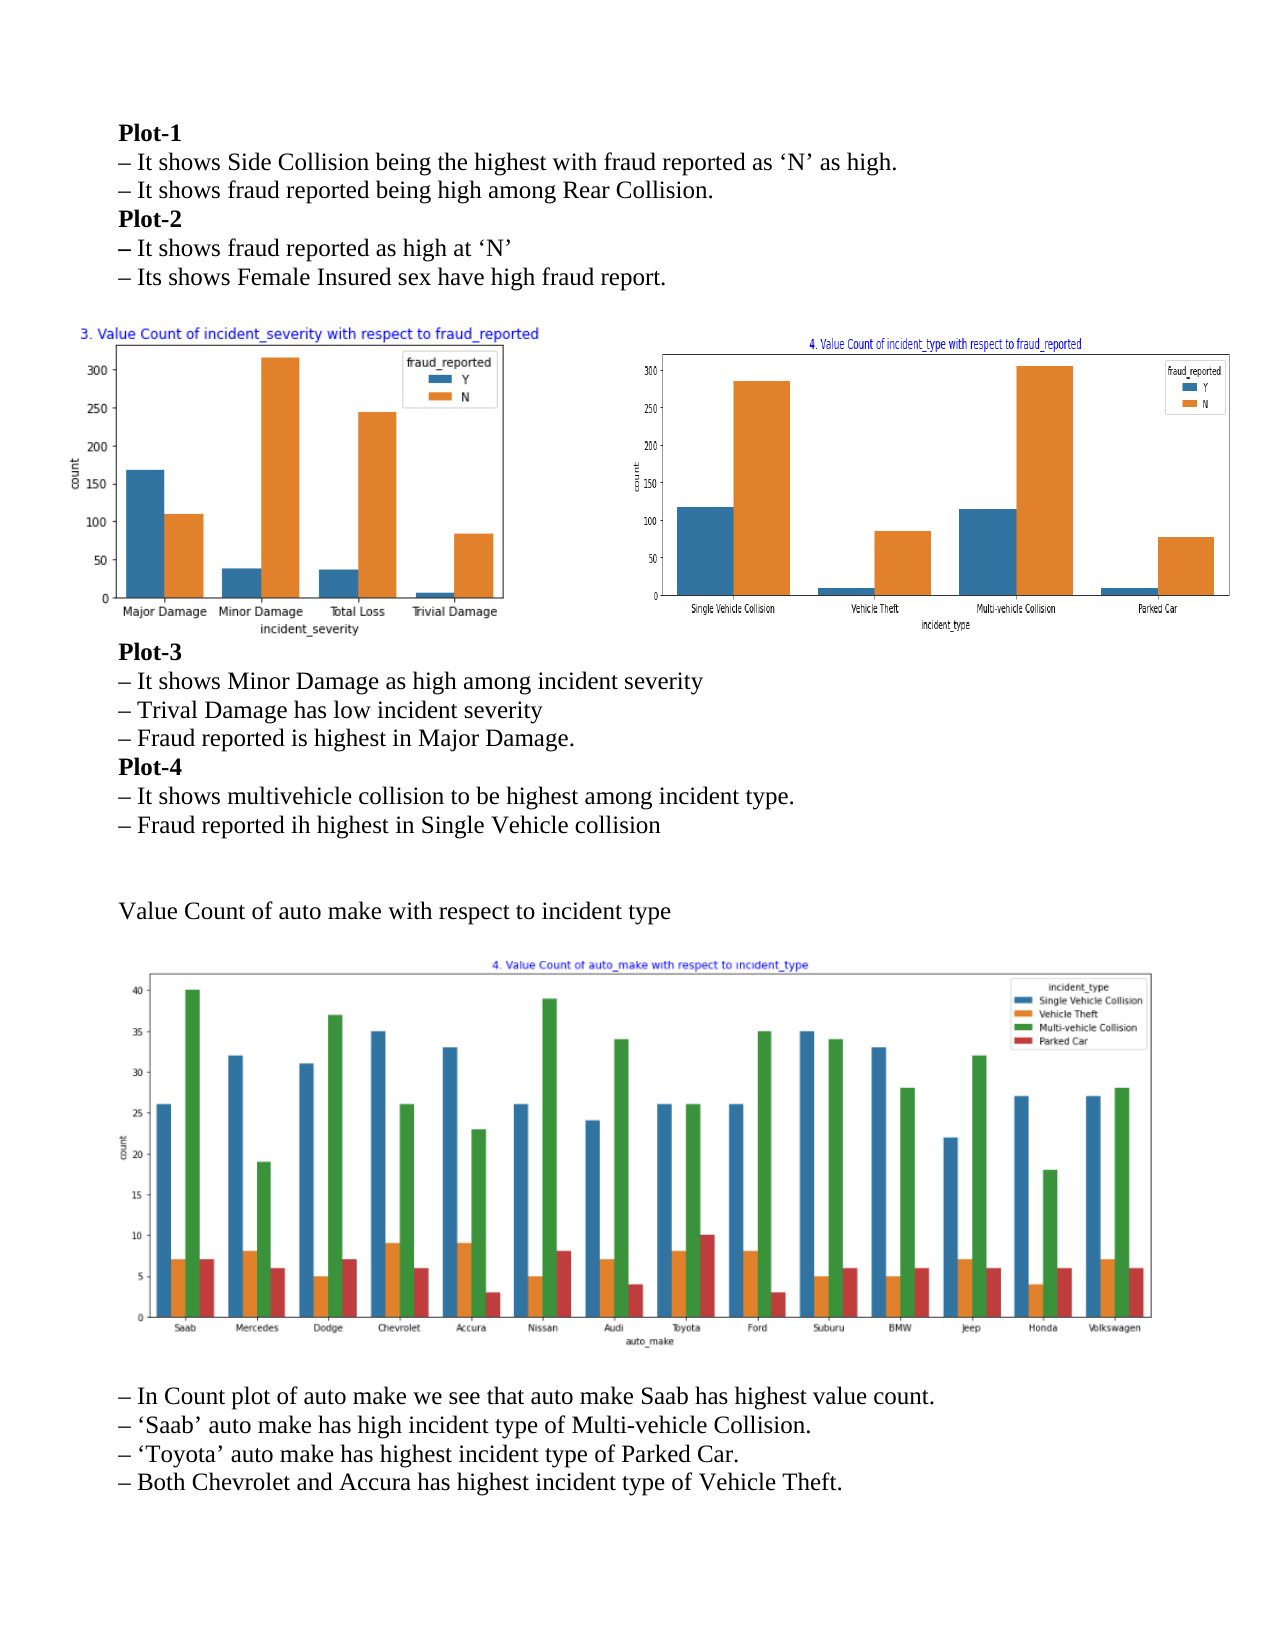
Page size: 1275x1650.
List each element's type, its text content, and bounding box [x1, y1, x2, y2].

text Plot-2 [118, 204, 1157, 233]
text – In Count plot of auto make we see that auto make Saab has highest value count. [118, 1381, 1157, 1410]
text Value Count of auto make with respect to incident type [118, 896, 1157, 925]
text – It shows fraud reported as high at ‘N’ [118, 233, 1157, 262]
text – Fraud reported ih highest in Single Vehicle collision [118, 810, 1157, 838]
text – It shows fraud reported being high among Rear Collision. [118, 176, 1157, 204]
text Plot-3 [118, 319, 1157, 666]
text – It shows Minor Damage as high among incident severity [118, 666, 1157, 695]
text – It shows multivehicle collision to be highest among incident type. [118, 781, 1157, 810]
text Plot-1 [118, 118, 1157, 147]
picture [65, 324, 550, 638]
picture [118, 961, 1157, 1353]
text – Its shows Female Insured sex have high fraud report. [118, 262, 1157, 291]
text – ‘Saab’ auto make has high incident type of Multi-vehicle Collision. [118, 1410, 1157, 1439]
text – It shows Side Collision being the highest with fraud reported as ‘N’ as high. [118, 147, 1157, 176]
text – Trival Damage has low incident severity [118, 695, 1157, 723]
text – Both Chevrolet and Accura has highest incident type of Vehicle Theft. [118, 1467, 1157, 1496]
text – ‘Toyota’ auto make has highest incident type of Parked Car. [118, 1439, 1157, 1467]
text Plot-4 [118, 752, 1157, 781]
text – Fraud reported is highest in Major Damage. [118, 723, 1157, 752]
picture [628, 326, 1232, 634]
